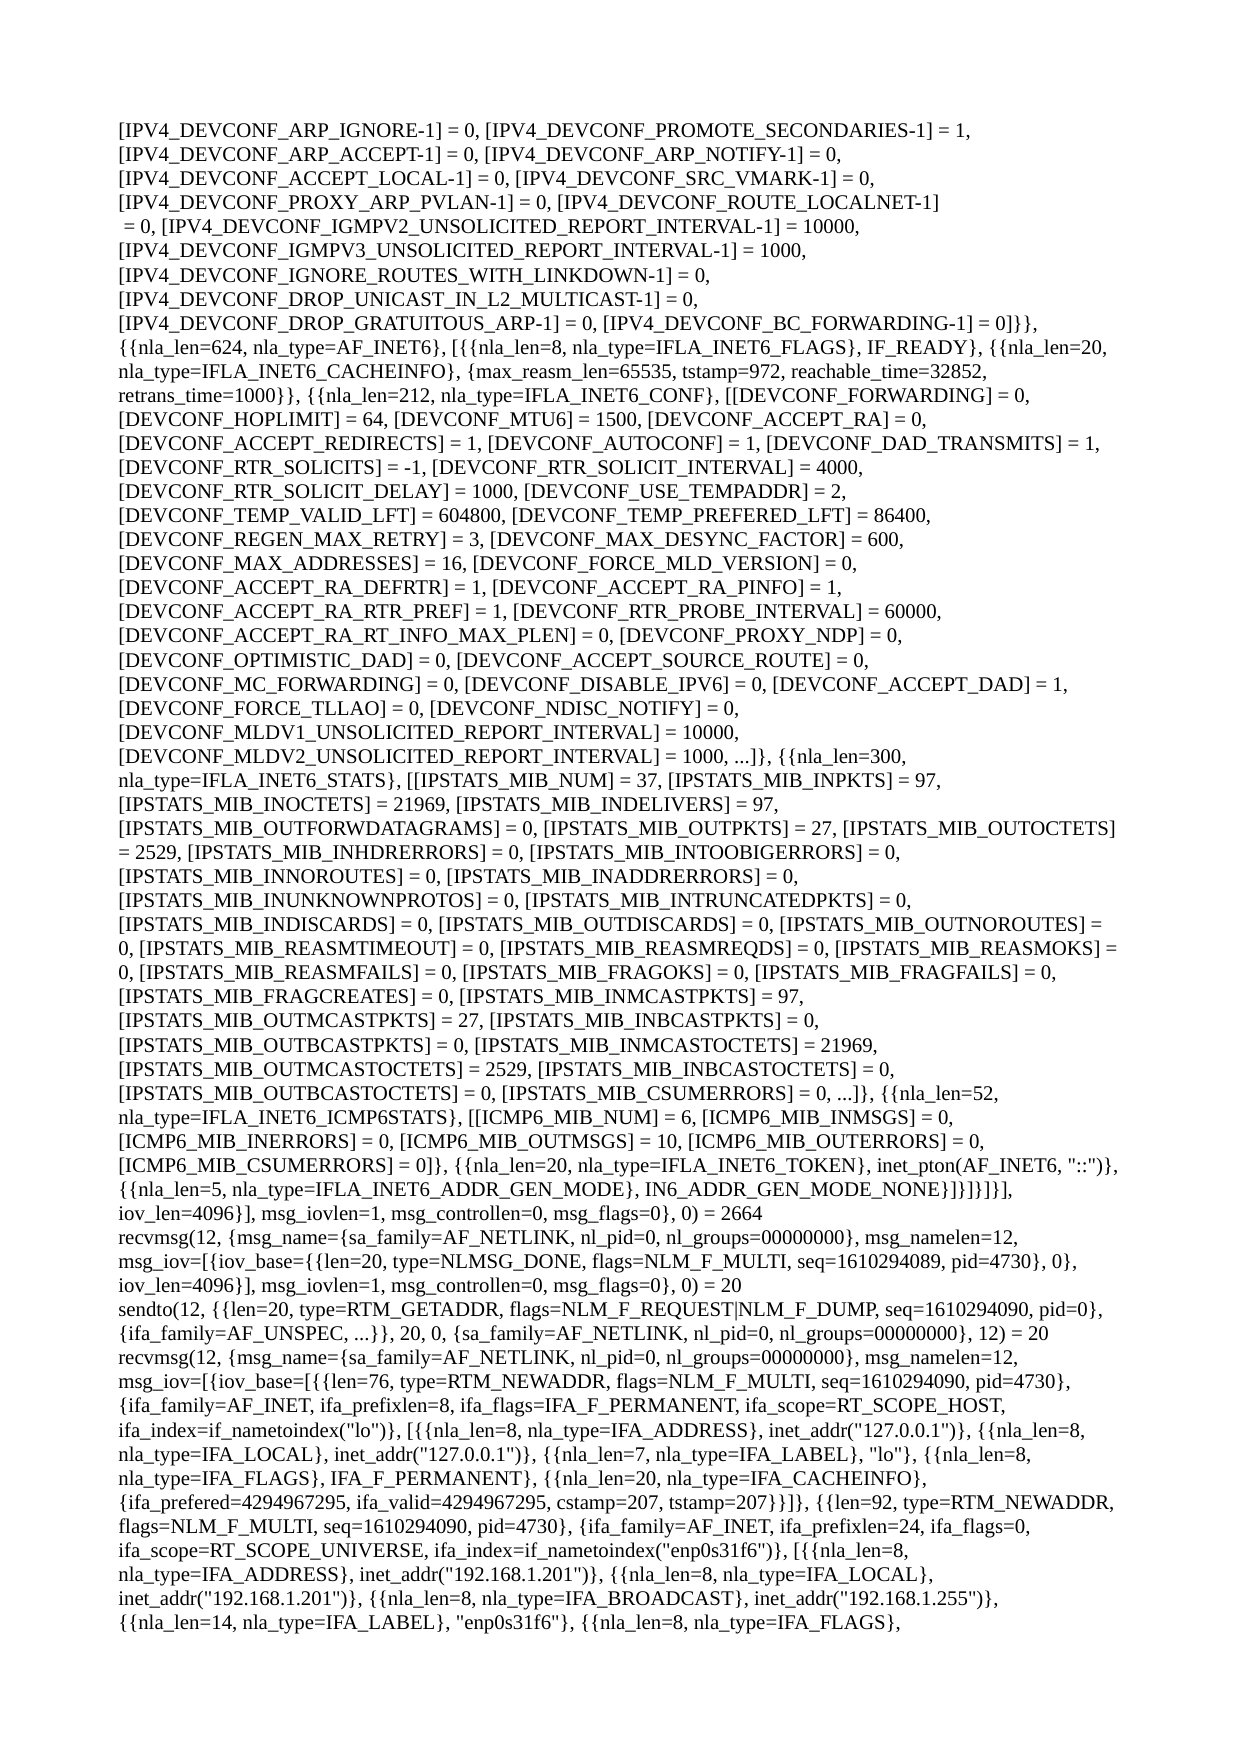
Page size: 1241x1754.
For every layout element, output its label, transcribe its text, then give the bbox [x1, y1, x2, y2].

text = 0, [IPV4_DEVCONF_IGMPV2_UNSOLICITED_REPORT_INTERVAL-1] = 10000, [IPV4_DEVCONF_IGMPV3_UNSOLICITED_REPORT_INTERVAL-1] = 1000, [IPV4_DEVCONF_IGNORE_ROUTES_WITH_LINKDOWN-1] = 0, [IPV4_DEVCONF_DROP_UNICAST_IN_L2_MULTICAST-1] = 0, [IPV4_DEVCONF_DROP_GRATUITOUS_ARP-1] = 0, [IPV4_DEVCONF_BC_FORWARDING-1] = 0]}}, {{nla_len=624, nla_type=AF_INET6}, [{{nla_len=8, nla_type=IFLA_INET6_FLAGS}, IF_READY}, {{nla_len=20, nla_type=IFLA_INET6_CACHEINFO}, {max_reasm_len=65535, tstamp=972, reachable_time=32852, retrans_time=1000}}, {{nla_len=212, nla_type=IFLA_INET6_CONF}, [[DEVCONF_FORWARDING] = 0, [DEVCONF_HOPLIMIT] = 64, [DEVCONF_MTU6] = 1500, [DEVCONF_ACCEPT_RA] = 0, [DEVCONF_ACCEPT_REDIRECTS] = 1, [DEVCONF_AUTOCONF] = 1, [DEVCONF_DAD_TRANSMITS] = 1, [DEVCONF_RTR_SOLICITS] = -1, [DEVCONF_RTR_SOLICIT_INTERVAL] = 4000, [DEVCONF_RTR_SOLICIT_DELAY] = 1000, [DEVCONF_USE_TEMPADDR] = 2, [DEVCONF_TEMP_VALID_LFT] = 604800, [DEVCONF_TEMP_PREFERED_LFT] = 86400, [DEVCONF_REGEN_MAX_RETRY] = 3, [DEVCONF_MAX_DESYNC_FACTOR] = 600, [DEVCONF_MAX_ADDRESSES] = 16, [DEVCONF_FORCE_MLD_VERSION] = 0, [DEVCONF_ACCEPT_RA_DEFRTR] = 1, [DEVCONF_ACCEPT_RA_PINFO] = 1, [DEVCONF_ACCEPT_RA_RTR_PREF] = 1, [DEVCONF_RTR_PROBE_INTERVAL] = 60000, [DEVCONF_ACCEPT_RA_RT_INFO_MAX_PLEN] = 0, [DEVCONF_PROXY_NDP] = 0, [DEVCONF_OPTIMISTIC_DAD] = 0, [DEVCONF_ACCEPT_SOURCE_ROUTE] = 0, [DEVCONF_MC_FORWARDING] = 0, [DEVCONF_DISABLE_IPV6] = 0, [DEVCONF_ACCEPT_DAD] = 1, [DEVCONF_FORCE_TLLAO] = 0, [DEVCONF_NDISC_NOTIFY] = 0, [DEVCONF_MLDV1_UNSOLICITED_REPORT_INTERVAL] = 10000, [DEVCONF_MLDV2_UNSOLICITED_REPORT_INTERVAL] = 1000, ...]}, {{nla_len=300, nla_type=IFLA_INET6_STATS}, [[IPSTATS_MIB_NUM] = 37, [IPSTATS_MIB_INPKTS] = 97, [IPSTATS_MIB_INOCTETS] = 21969, [IPSTATS_MIB_INDELIVERS] = 97, [IPSTATS_MIB_OUTFORWDATAGRAMS] = 0, [IPSTATS_MIB_OUTPKTS] = 27, [IPSTATS_MIB_OUTOCTETS] = 2529, [IPSTATS_MIB_INHDRERRORS] = 0, [IPSTATS_MIB_INTOOBIGERRORS] = 0, [IPSTATS_MIB_INNOROUTES] = 0, [IPSTATS_MIB_INADDRERRORS] = 0, [IPSTATS_MIB_INUNKNOWNPROTOS] = 0, [IPSTATS_MIB_INTRUNCATEDPKTS] = 0, [IPSTATS_MIB_INDISCARDS] = 0, [IPSTATS_MIB_OUTDISCARDS] = 0, [IPSTATS_MIB_OUTNOROUTES] = 0, [IPSTATS_MIB_REASMTIMEOUT] = 0, [IPSTATS_MIB_REASMREQDS] = 0, [IPSTATS_MIB_REASMOKS] = 0, [IPSTATS_MIB_REASMFAILS] = 0, [IPSTATS_MIB_FRAGOKS] = 0, [IPSTATS_MIB_FRAGFAILS] = 0, [IPSTATS_MIB_FRAGCREATES] = 0, [IPSTATS_MIB_INMCASTPKTS] = 97, [IPSTATS_MIB_OUTMCASTPKTS] = 27, [IPSTATS_MIB_INBCASTPKTS] = 0, [IPSTATS_MIB_OUTBCASTPKTS] = 0, [IPSTATS_MIB_INMCASTOCTETS] = 21969, [IPSTATS_MIB_OUTMCASTOCTETS] = 2529, [IPSTATS_MIB_INBCASTOCTETS] = 0, [IPSTATS_MIB_OUTBCASTOCTETS] = 0, [IPSTATS_MIB_CSUMERRORS] = 0, ...]}, {{nla_len=52, nla_type=IFLA_INET6_ICMP6STATS}, [[ICMP6_MIB_NUM] = 6, [ICMP6_MIB_INMSGS] = 0, [ICMP6_MIB_INERRORS] = 0, [ICMP6_MIB_OUTMSGS] = 10, [ICMP6_MIB_OUTERRORS] = 0, [ICMP6_MIB_CSUMERRORS] = 0]}, {{nla_len=20, nla_type=IFLA_INET6_TOKEN}, inet_pton(AF_INET6, "::")}, {{nla_len=5, nla_type=IFLA_INET6_ADDR_GEN_MODE}, IN6_ADDR_GEN_MODE_NONE}]}]}]}], iov_len=4096}], msg_iovlen=1, msg_controllen=0, msg_flags=0}, 0) = 2664 [118, 214, 1122, 1225]
text recvmsg(12, {msg_name={sa_family=AF_NETLINK, nl_pid=0, nl_groups=00000000}, msg_namelen=12, msg_iov=[{iov_base={{len=20, type=NLMSG_DONE, flags=NLM_F_MULTI, seq=1610294089, pid=4730}, 0}, iov_len=4096}], msg_iovlen=1, msg_controllen=0, msg_flags=0}, 0) = 20 [118, 1225, 1122, 1297]
text [IPV4_DEVCONF_ARP_IGNORE-1] = 0, [IPV4_DEVCONF_PROMOTE_SECONDARIES-1] = 1, [IPV4_DEVCONF_ARP_ACCEPT-1] = 0, [IPV4_DEVCONF_ARP_NOTIFY-1] = 0, [IPV4_DEVCONF_ACCEPT_LOCAL-1] = 0, [IPV4_DEVCONF_SRC_VMARK-1] = 0, [IPV4_DEVCONF_PROXY_ARP_PVLAN-1] = 0, [IPV4_DEVCONF_ROUTE_LOCALNET-1] [118, 118, 1122, 214]
text recvmsg(12, {msg_name={sa_family=AF_NETLINK, nl_pid=0, nl_groups=00000000}, msg_namelen=12, msg_iov=[{iov_base=[{{len=76, type=RTM_NEWADDR, flags=NLM_F_MULTI, seq=1610294090, pid=4730}, {ifa_family=AF_INET, ifa_prefixlen=8, ifa_flags=IFA_F_PERMANENT, ifa_scope=RT_SCOPE_HOST, ifa_index=if_nametoindex("lo")}, [{{nla_len=8, nla_type=IFA_ADDRESS}, inet_addr("127.0.0.1")}, {{nla_len=8, nla_type=IFA_LOCAL}, inet_addr("127.0.0.1")}, {{nla_len=7, nla_type=IFA_LABEL}, "lo"}, {{nla_len=8, nla_type=IFA_FLAGS}, IFA_F_PERMANENT}, {{nla_len=20, nla_type=IFA_CACHEINFO}, {ifa_prefered=4294967295, ifa_valid=4294967295, cstamp=207, tstamp=207}}]}, {{len=92, type=RTM_NEWADDR, flags=NLM_F_MULTI, seq=1610294090, pid=4730}, {ifa_family=AF_INET, ifa_prefixlen=24, ifa_flags=0, ifa_scope=RT_SCOPE_UNIVERSE, ifa_index=if_nametoindex("enp0s31f6")}, [{{nla_len=8, nla_type=IFA_ADDRESS}, inet_addr("192.168.1.201")}, {{nla_len=8, nla_type=IFA_LOCAL}, inet_addr("192.168.1.201")}, {{nla_len=8, nla_type=IFA_BROADCAST}, inet_addr("192.168.1.255")}, {{nla_len=14, nla_type=IFA_LABEL}, "enp0s31f6"}, {{nla_len=8, nla_type=IFA_FLAGS}, [118, 1345, 1122, 1634]
text sendto(12, {{len=20, type=RTM_GETADDR, flags=NLM_F_REQUEST|NLM_F_DUMP, seq=1610294090, pid=0}, {ifa_family=AF_UNSPEC, ...}}, 20, 0, {sa_family=AF_NETLINK, nl_pid=0, nl_groups=00000000}, 12) = 20 [118, 1297, 1122, 1345]
